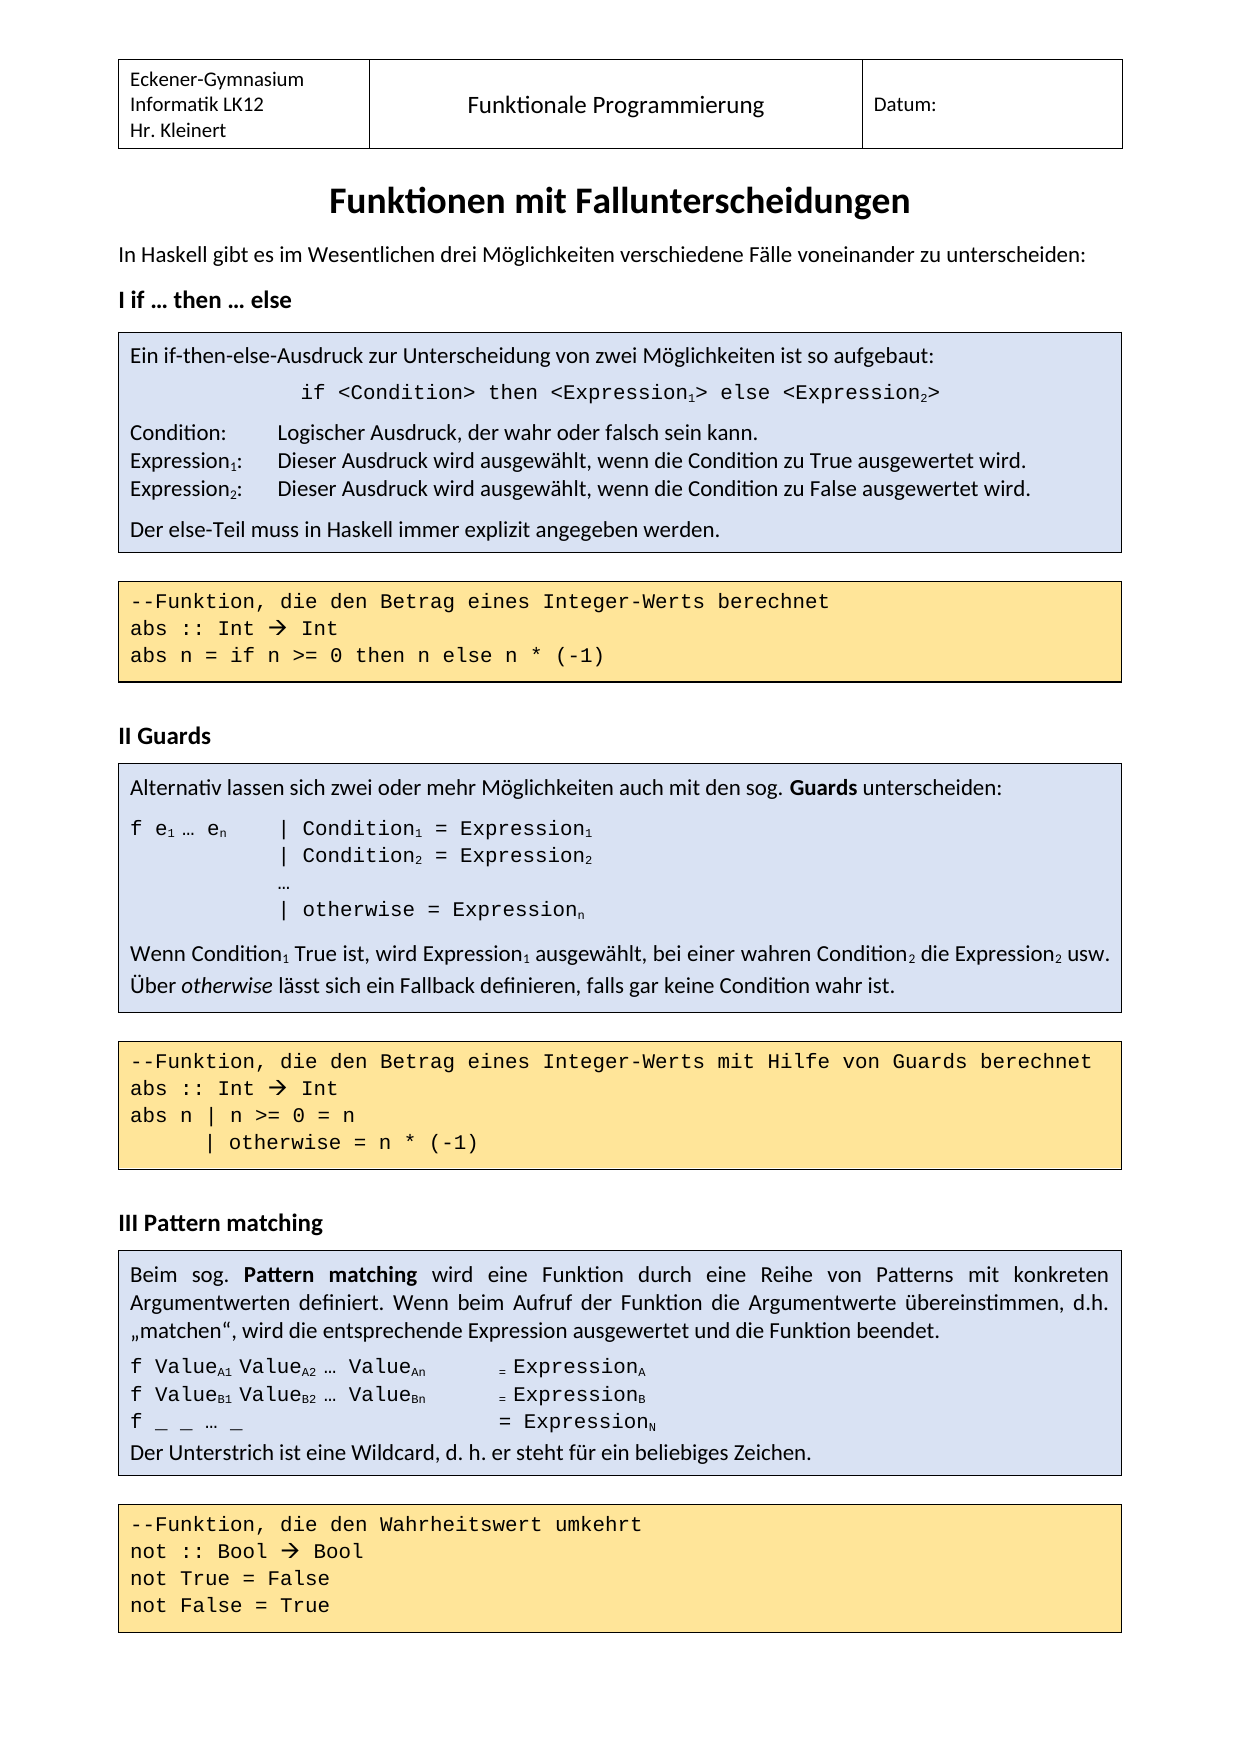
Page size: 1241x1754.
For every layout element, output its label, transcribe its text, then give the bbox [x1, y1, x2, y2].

table_header Alternativ lassen sich zwei oder mehr Möglichkeiten auch mit den sog. Guards unterscheiden: f e1 … en | Condition1 = Expression1 | Condition2 = Expression2 … | otherwise = Expressionn Wenn Condition1 True ist, wird Expression1 ausgewählt, bei einer wahren Condition2 die Expression2 usw. Über otherwise lässt sich ein Fallback definieren, falls gar keine Condition wahr ist. [119, 764, 1121, 1012]
text I if … then … else [118, 284, 1122, 315]
text In Haskell gibt es im Wesentlichen drei Möglichkeiten verschiedene Fälle voneinander zu unterscheiden: [118, 240, 1122, 268]
text Funktionen mit Fallunterscheidungen [118, 177, 1122, 223]
table_header --Funktion, die den Betrag eines Integer-Werts berechnet abs :: Int  Int abs n = if n >= 0 then n else n * (-1) [119, 582, 1121, 681]
table_header Beim sog. Pattern matching wird eine Funktion durch eine Reihe von Patterns mit konkreten Argumentwerten definiert. Wenn beim Aufruf der Funktion die Argumentwerte übereinstimmen, d.h. „matchen“, wird die entsprechende Expression ausgewertet und die Funktion beendet. f ValueA1 ValueA2 … ValueAn = ExpressionA f ValueB1 ValueB2 … ValueBn = ExpressionB f _ _ … _ = ExpressionN Der Unterstrich ist eine Wildcard, d. h. er steht für ein beliebiges Zeichen. [119, 1251, 1121, 1475]
table_header Ein if-then-else-Ausdruck zur Unterscheidung von zwei Möglichkeiten ist so aufgebaut: if <Condition> then <Expression1> else <Expression2> Condition: Logischer Ausdruck, der wahr oder falsch sein kann. Expression1: Dieser Ausdruck wird ausgewählt, wenn die Condition zu True ausgewertet wird. Expression2: Dieser Ausdruck wird ausgewählt, wenn die Condition zu False ausgewertet wird. Der else-Teil muss in Haskell immer explizit angegeben werden. [119, 333, 1121, 552]
text II Guards [118, 720, 1122, 750]
table_header --Funktion, die den Betrag eines Integer-Werts mit Hilfe von Guards berechnet abs :: Int  Int abs n | n >= 0 = n | otherwise = n * (-1) [119, 1042, 1121, 1168]
table_header --Funktion, die den Wahrheitswert umkehrt not :: Bool  Bool not True = False not False = True [119, 1505, 1121, 1632]
text III Pattern matching [118, 1207, 1122, 1238]
